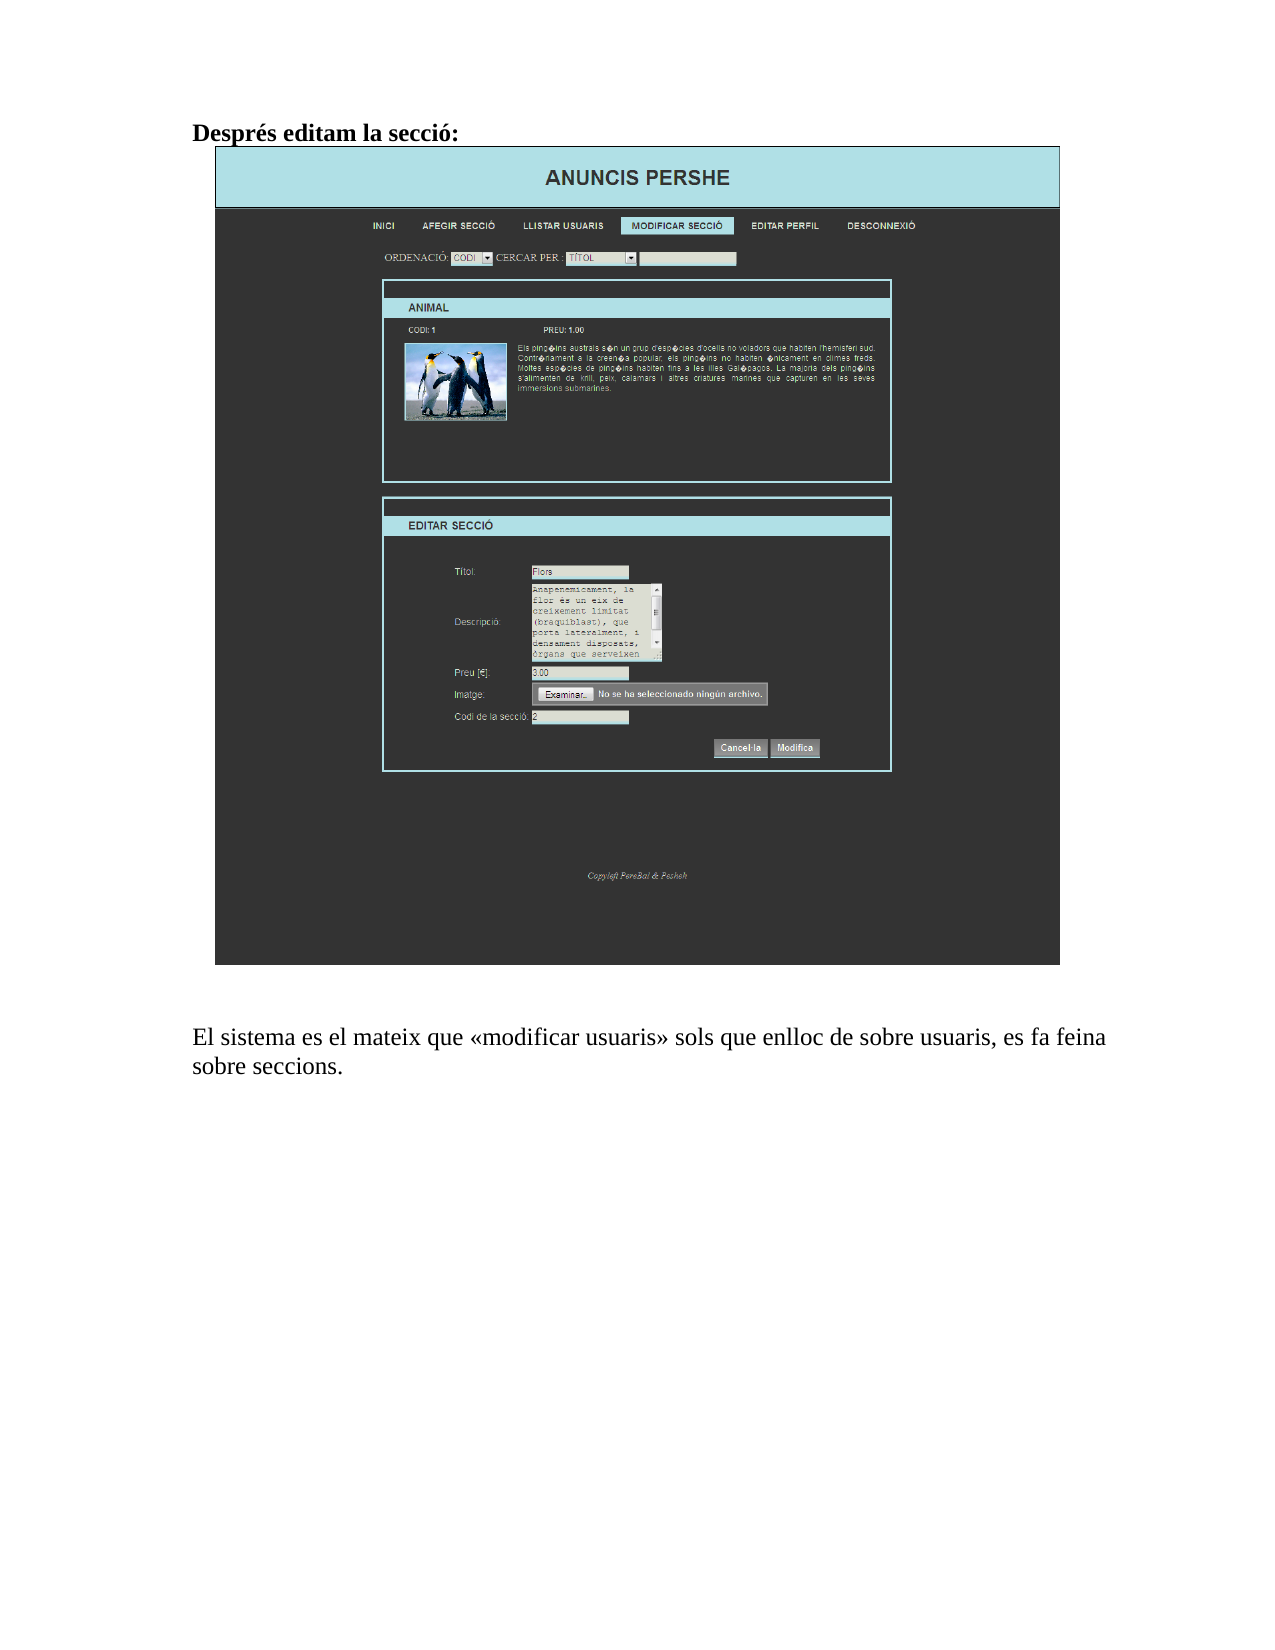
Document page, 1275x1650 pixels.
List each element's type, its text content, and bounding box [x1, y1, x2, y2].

picture [215, 146, 1060, 965]
text El sistema es el mateix que «modificar usuaris» sols que enlloc de sobre usuaris, es fa feina sobre seccions. [192, 1022, 1157, 1080]
text Després editam la secció: [192, 118, 1157, 147]
